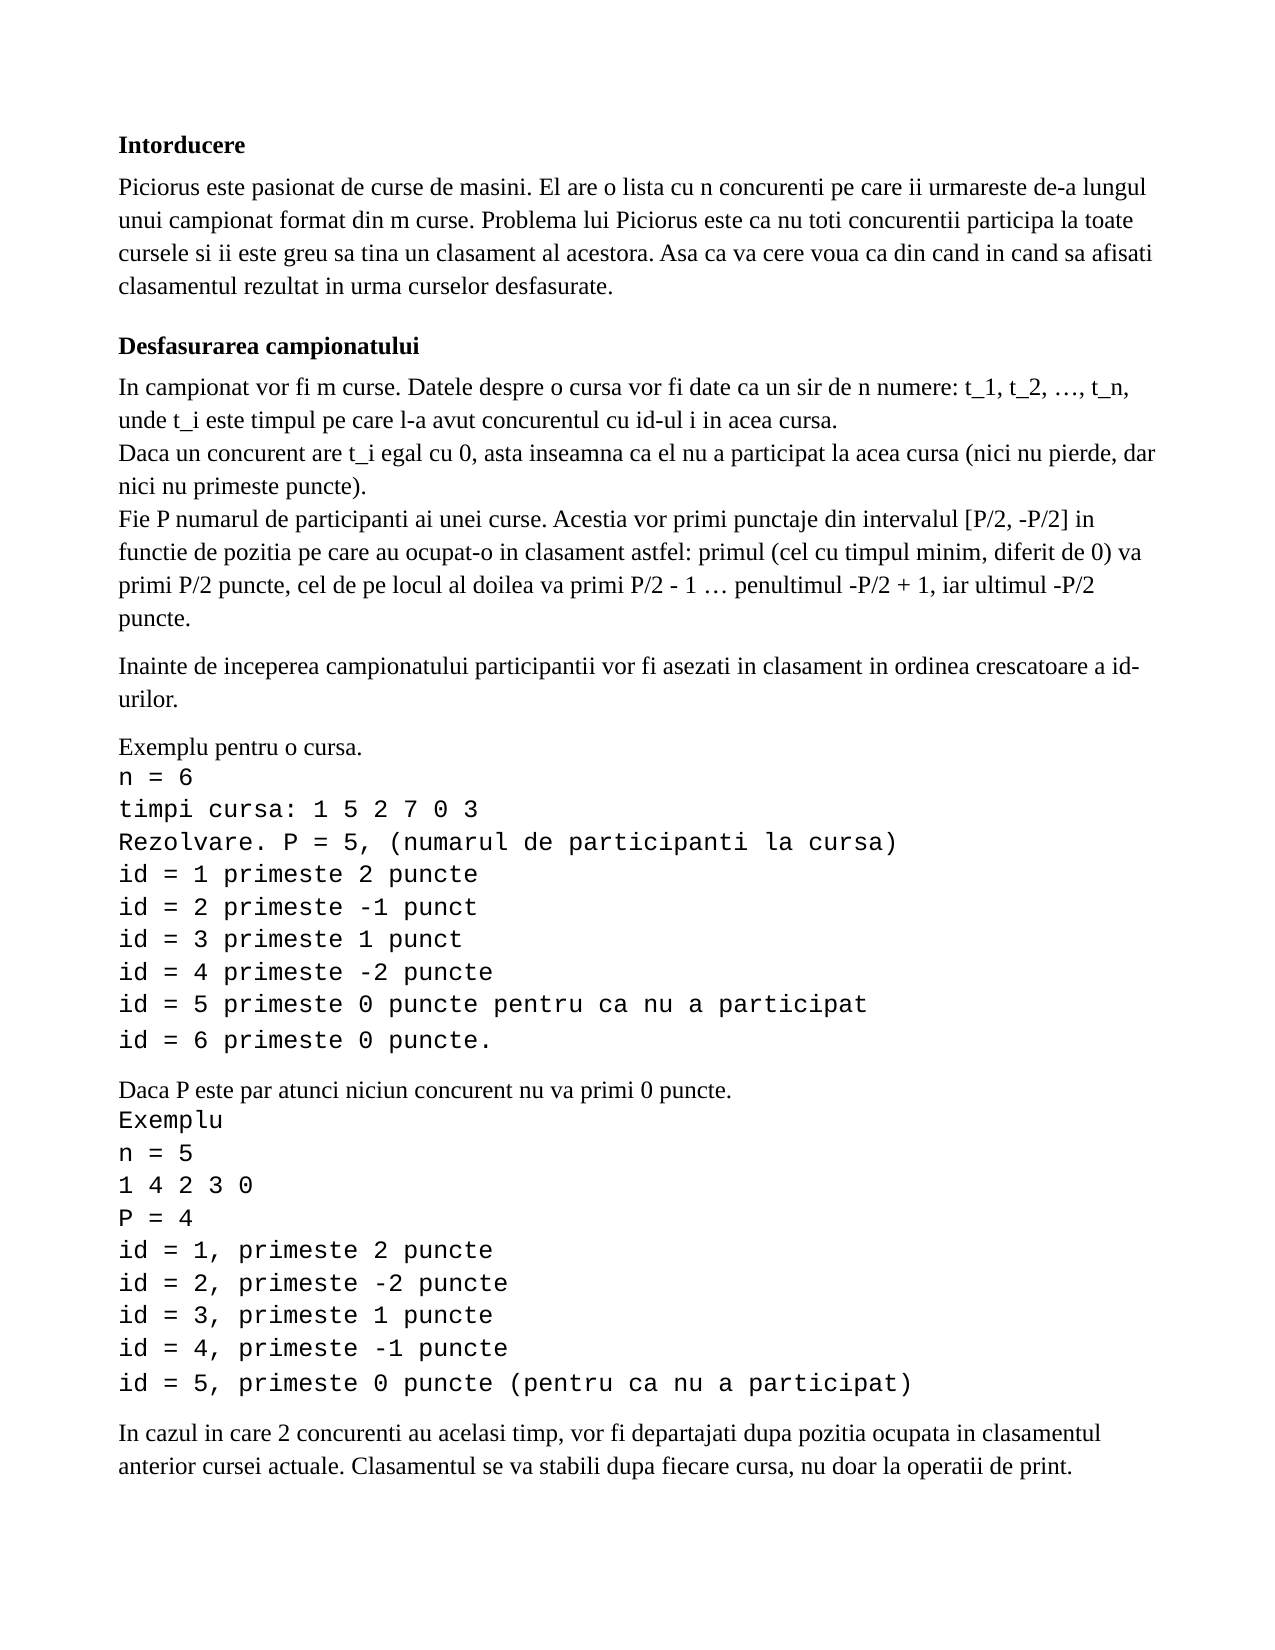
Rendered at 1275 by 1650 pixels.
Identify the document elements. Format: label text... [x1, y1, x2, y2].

subtitle Desfasurarea campionatului [118, 331, 1157, 360]
text Exemplu pentru o cursa. n = 6 timpi cursa: 1 5 2 7 0 3 Rezolvare. P = 5, (numarul de participanti la cursa) id = 1 primeste 2 puncte id = 2 primeste -1 punct id = 3 primeste 1 punct id = 4 primeste -2 puncte id = 5 primeste 0 puncte pentru ca nu a participat id = 6 primeste 0 puncte. [118, 732, 1157, 1056]
text In cazul in care 2 concurenti au acelasi timp, vor fi departajati dupa pozitia ocupata in clasamentul anterior cursei actuale. Clasamentul se va stabili dupa fiecare cursa, nu doar la operatii de print. [118, 1418, 1157, 1479]
text Inainte de inceperea campionatului participantii vor fi asezati in clasament in ordinea crescatoare a id-urilor. [118, 651, 1157, 713]
subtitle Intorducere [118, 131, 1157, 159]
text Daca P este par atunci niciun concurent nu va primi 0 puncte. Exemplu n = 5 1 4 2 3 0 P = 4 id = 1, primeste 2 puncte id = 2, primeste -2 puncte id = 3, primeste 1 puncte id = 4, primeste -1 puncte id = 5, primeste 0 puncte (pentru ca nu a participat) [118, 1075, 1157, 1398]
text In campionat vor fi m curse. Datele despre o cursa vor fi date ca un sir de n numere: t_1, t_2, …, t_n, unde t_i este timpul pe care l-a avut concurentul cu id-ul i in acea cursa. Daca un concurent are t_i egal cu 0, asta inseamna ca el nu a participat la acea cursa (nici nu pierde, dar nici nu primeste puncte). Fie P numarul de participanti ai unei curse. Acestia vor primi punctaje din intervalul [P/2, -P/2] in functie de pozitia pe care au ocupat-o in clasament astfel: primul (cel cu timpul minim, diferit de 0) va primi P/2 puncte, cel de pe locul al doilea va primi P/2 - 1 … penultimul -P/2 + 1, iar ultimul -P/2 puncte. [118, 372, 1157, 632]
text Piciorus este pasionat de curse de masini. El are o lista cu n concurenti pe care ii urmareste de-a lungul unui campionat format din m curse. Problema lui Piciorus este ca nu toti concurentii participa la toate cursele si ii este greu sa tina un clasament al acestora. Asa ca va cere voua ca din cand in cand sa afisati clasamentul rezultat in urma curselor desfasurate. [118, 172, 1157, 300]
